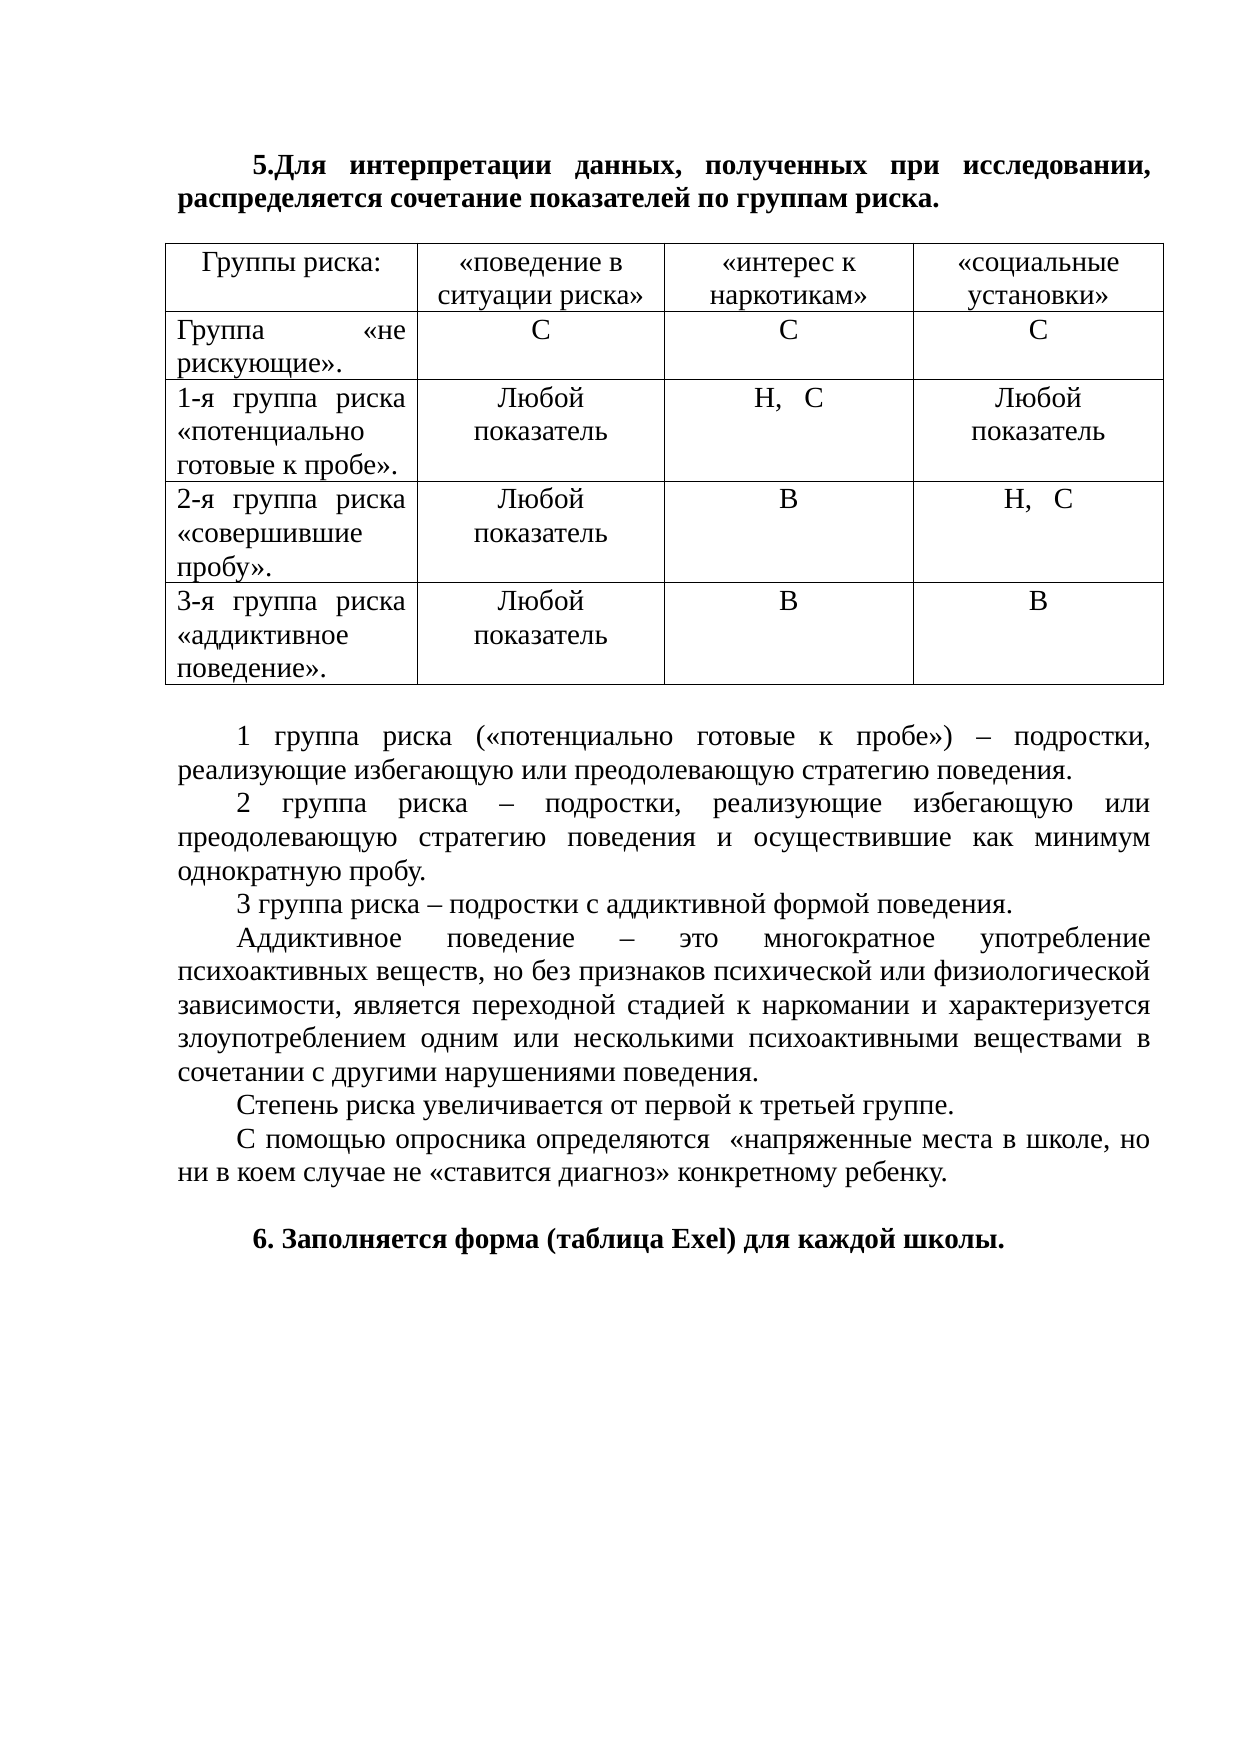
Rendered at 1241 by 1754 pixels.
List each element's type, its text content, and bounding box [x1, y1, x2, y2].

text 3 группа риска – подростки с аддиктивной формой поведения. [177, 886, 1152, 920]
table_cell Н, С [914, 482, 1163, 582]
table_cell 3-я группа риска «аддиктивное поведение». [166, 583, 417, 684]
table_cell Любой показатель [418, 583, 664, 684]
table_header «социальные установки» [914, 244, 1163, 311]
text 1 группа риска («потенциально готовые к пробе») – подростки, реализующие избегающую или преодолевающую стратегию поведения. [177, 718, 1152, 786]
text С помощью опросника определяются «напряженные места в школе, но ни в коем случае не «ставится диагноз» конкретному ребенку. [177, 1121, 1152, 1188]
table_cell С [418, 312, 664, 379]
table_cell В [665, 482, 913, 582]
table_cell С [914, 312, 1163, 379]
table_header «интерес к наркотикам» [665, 244, 913, 311]
table_cell 1-я группа риска «потенциально готовые к пробе». [166, 380, 417, 481]
table_cell Н, С [665, 380, 913, 481]
table_cell С [665, 312, 913, 379]
list Для интерпретации данных, полученных при исследовании, распределяется сочетание показателей по группам риска. [177, 147, 1152, 214]
text 6. Заполняется форма (таблица Exel) для каждой школы. [177, 1222, 1152, 1255]
table_cell В [914, 583, 1163, 684]
table_cell Любой показатель [418, 380, 664, 481]
table_cell В [665, 583, 913, 684]
table_cell 2-я группа риска «совершившие пробу». [166, 482, 417, 582]
table_header Группы риска: [166, 244, 417, 311]
text Степень риска увеличивается от первой к третьей группе. [177, 1087, 1152, 1121]
table_header «поведение в ситуации риска» [418, 244, 664, 311]
table_cell Любой показатель [914, 380, 1163, 481]
text 2 группа риска – подростки, реализующие избегающую или преодолевающую стратегию поведения и осуществившие как минимум однократную пробу. [177, 786, 1152, 886]
text Аддиктивное поведение – это многократное употребление психоактивных веществ, но без признаков психической или физиологической зависимости, является переходной стадией к наркомании и характеризуется злоупотреблением одним или несколькими психоактивными веществами в сочетании с другими нарушениями поведения. [177, 920, 1152, 1087]
table_cell Любой показатель [418, 482, 664, 582]
table_cell Группа «не рискующие». [166, 312, 417, 379]
